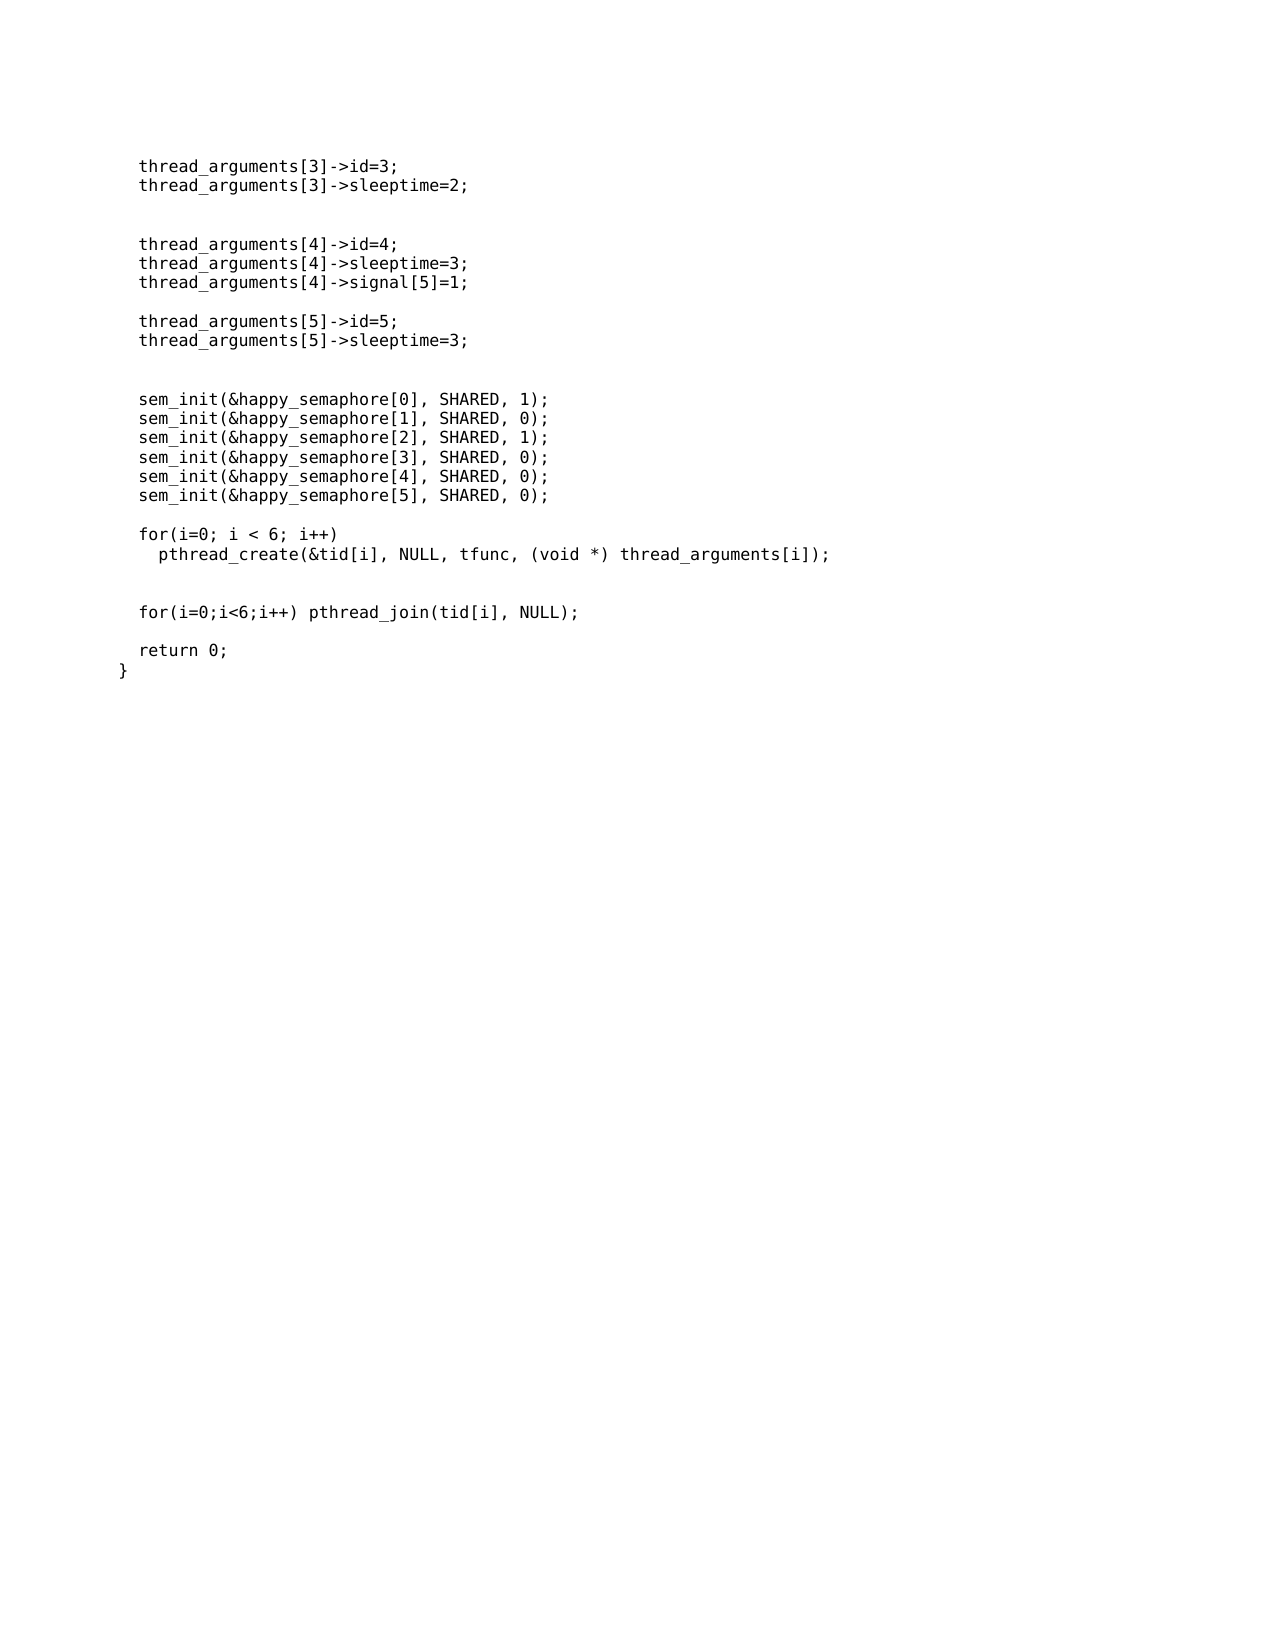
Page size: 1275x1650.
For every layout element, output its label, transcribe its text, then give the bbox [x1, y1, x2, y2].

text pthread_create(&tid[i], NULL, tfunc, (void *) thread_arguments[i]); [118, 544, 1157, 564]
text sem_init(&happy_semaphore[5], SHARED, 0); [118, 486, 1157, 506]
text sem_init(&happy_semaphore[1], SHARED, 0); [118, 409, 1157, 428]
text thread_arguments[5]->id=5; [118, 312, 1157, 331]
text sem_init(&happy_semaphore[0], SHARED, 1); [118, 389, 1157, 409]
text thread_arguments[4]->signal[5]=1; [118, 273, 1157, 292]
text sem_init(&happy_semaphore[2], SHARED, 1); [118, 428, 1157, 447]
text return 0; [118, 641, 1157, 661]
text thread_arguments[5]->sleeptime=3; [118, 331, 1157, 351]
text for(i=0; i < 6; i++) [118, 525, 1157, 544]
text thread_arguments[4]->sleeptime=3; [118, 254, 1157, 273]
text thread_arguments[4]->id=4; [118, 234, 1157, 254]
text } [118, 661, 1157, 680]
text sem_init(&happy_semaphore[3], SHARED, 0); [118, 447, 1157, 467]
text sem_init(&happy_semaphore[4], SHARED, 0); [118, 467, 1157, 486]
text thread_arguments[3]->sleeptime=2; [118, 176, 1157, 196]
text for(i=0;i<6;i++) pthread_join(tid[i], NULL); [118, 602, 1157, 622]
text thread_arguments[3]->id=3; [118, 157, 1157, 176]
